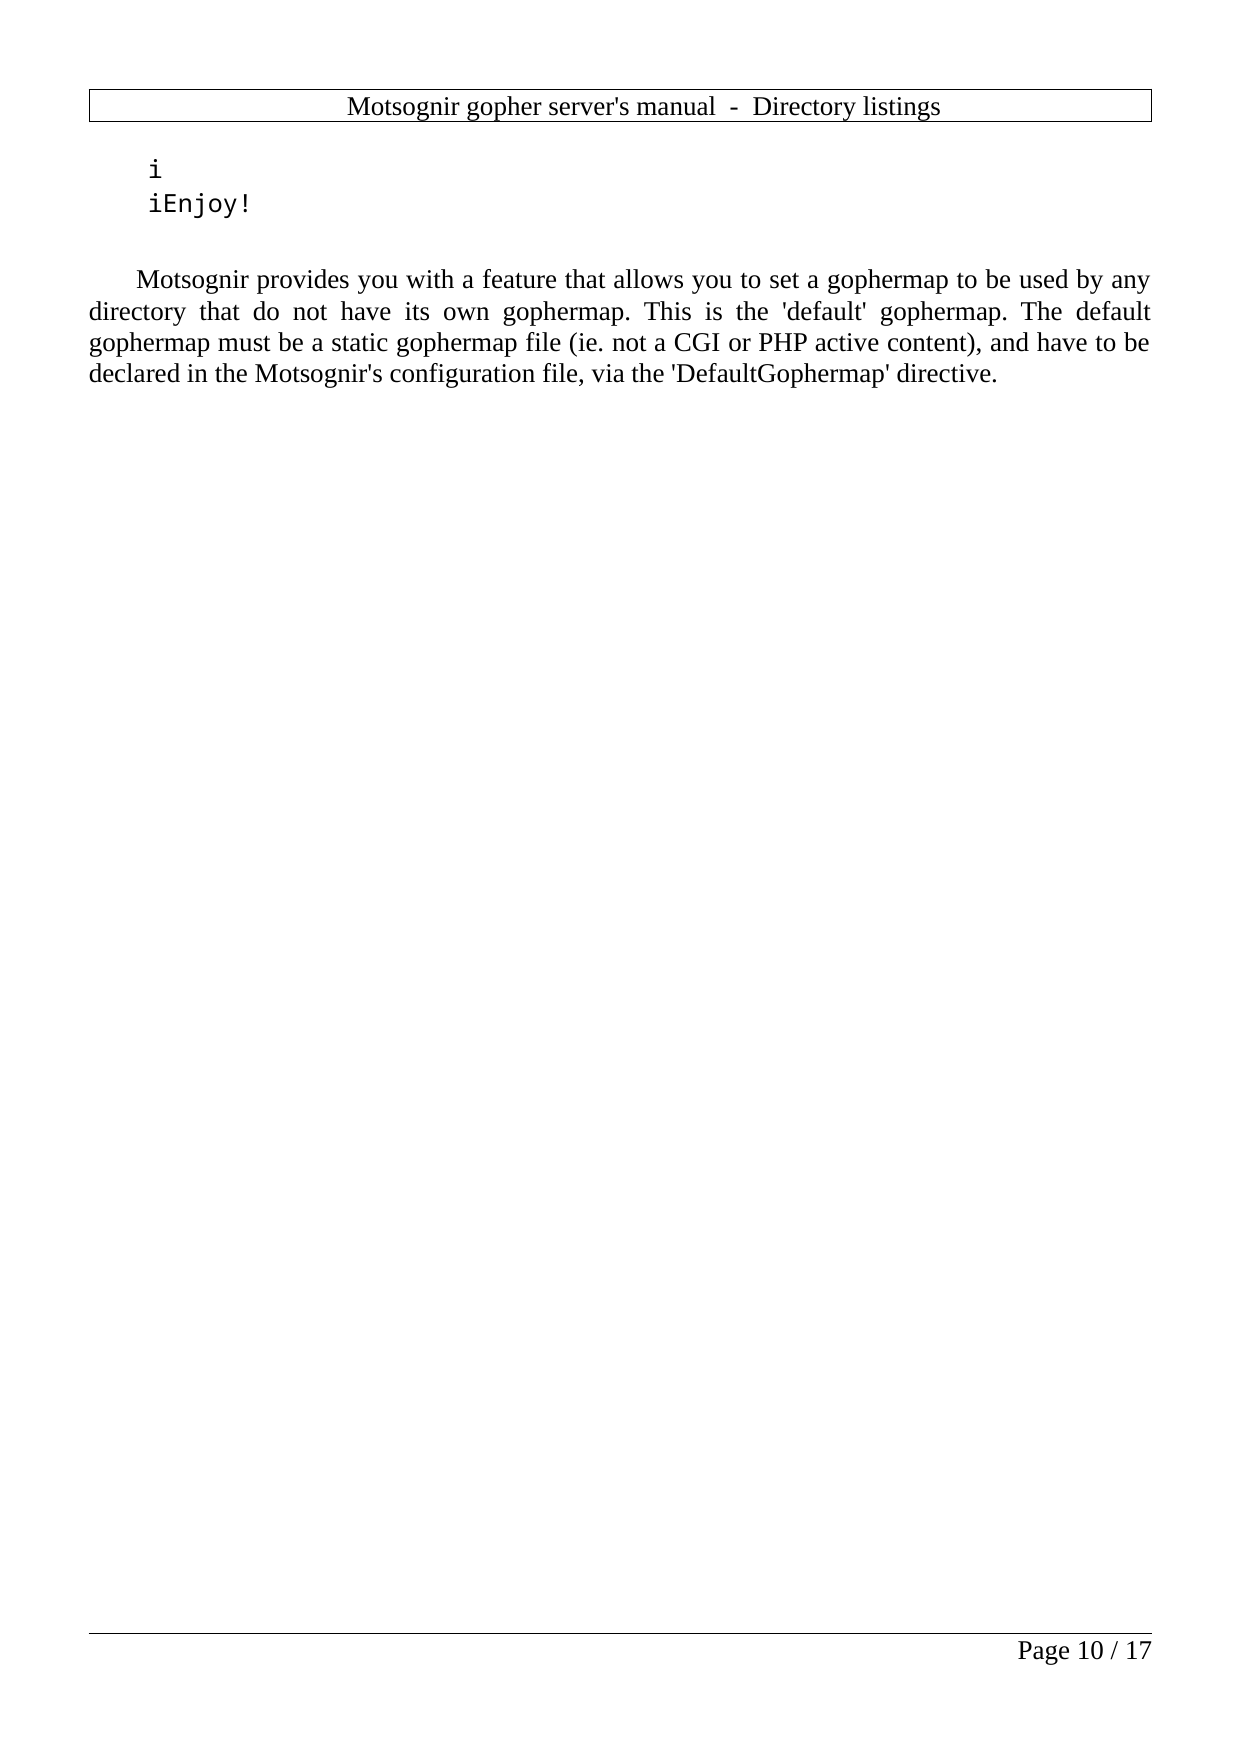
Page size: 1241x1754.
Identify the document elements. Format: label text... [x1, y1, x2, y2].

text Motsognir provides you with a feature that allows you to set a gophermap to be used by any directory that do not have its own gophermap. This is the 'default' gophermap. The default gophermap must be a static gophermap file (ie. not a CGI or PHP active content), and have to be declared in the Motsognir's configuration file, via the 'DefaultGophermap' directive. [88, 264, 1152, 388]
text iEnjoy! [148, 186, 1152, 220]
text i [148, 152, 1152, 186]
